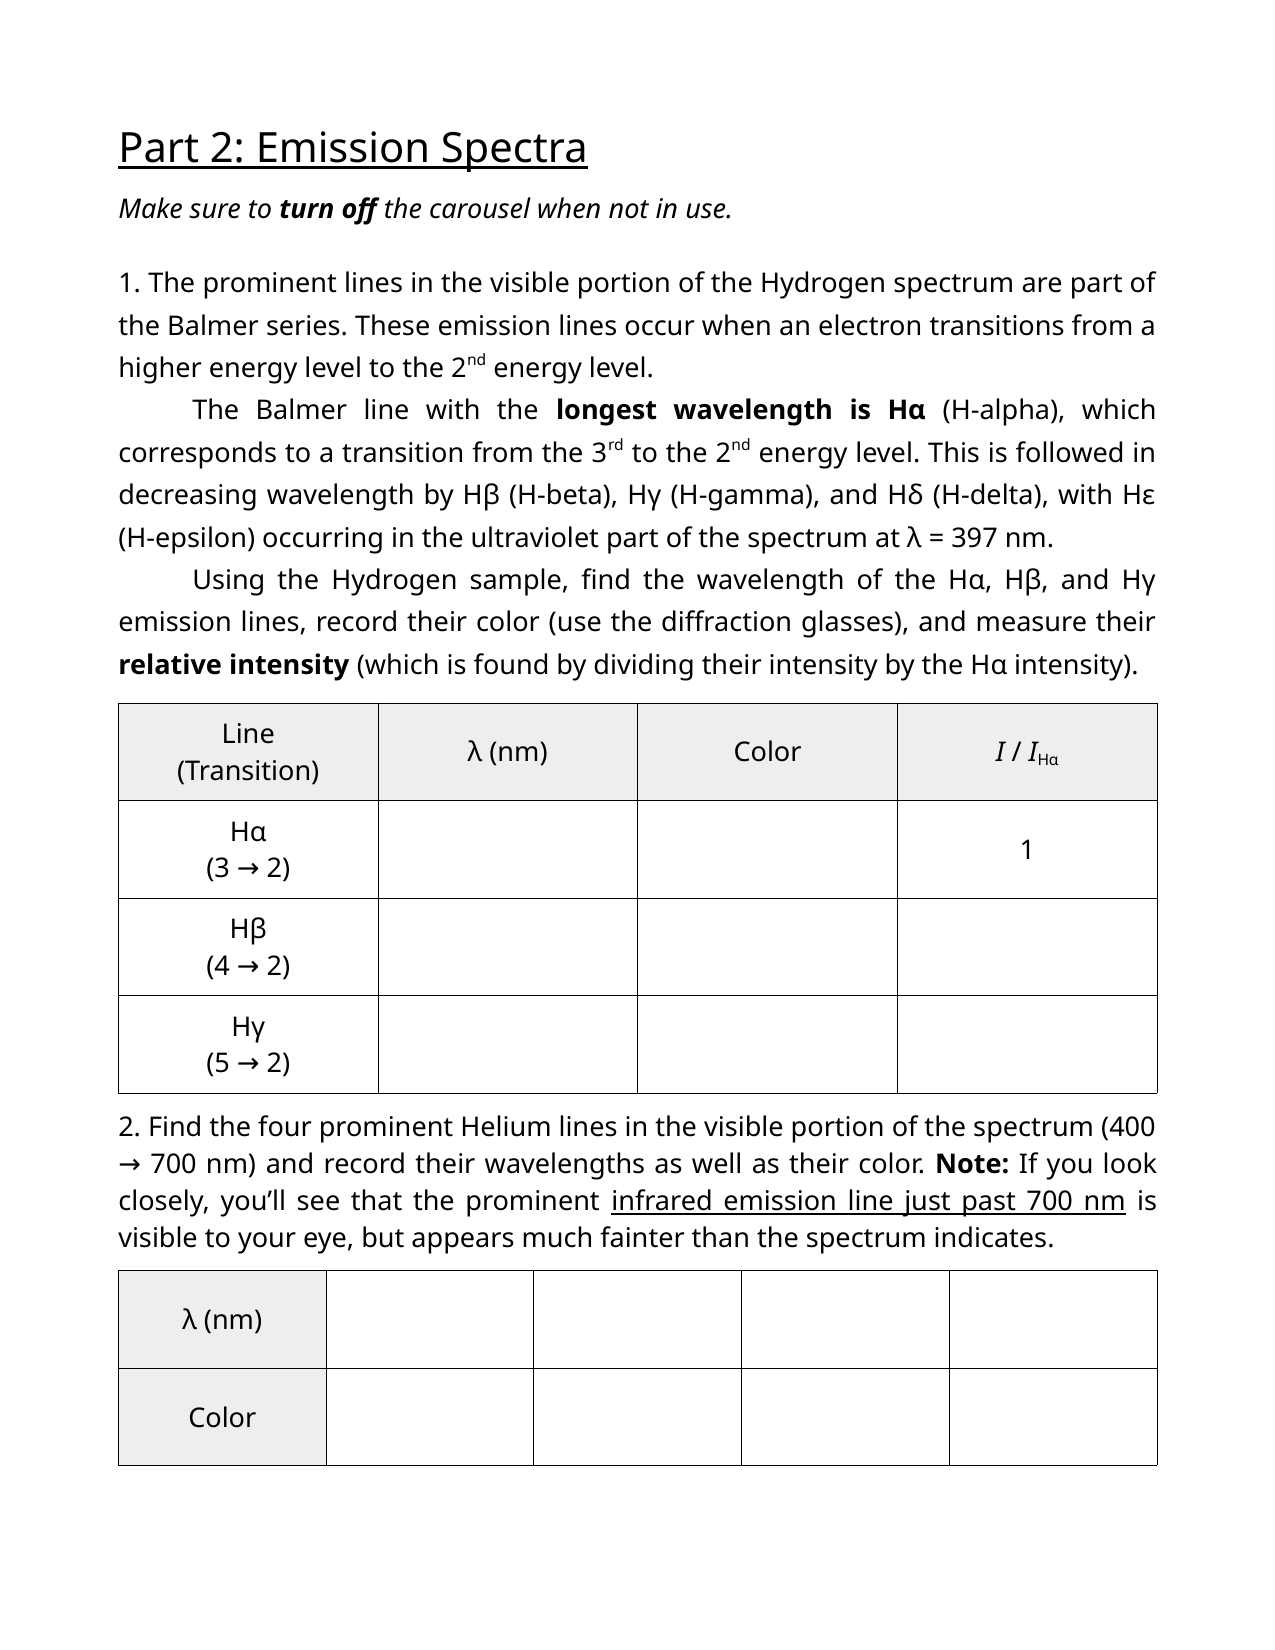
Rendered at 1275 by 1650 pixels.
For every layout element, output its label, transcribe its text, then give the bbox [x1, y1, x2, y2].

table_cell [638, 801, 897, 898]
table_cell [379, 801, 637, 898]
table_cell Hγ (5 → 2) [119, 996, 378, 1093]
text 1. The prominent lines in the visible portion of the Hydrogen spectrum are part of the Balmer series. These emission lines occur when an electron transitions from a higher energy level to the 2nd energy level. [118, 264, 1157, 385]
table_cell [742, 1369, 949, 1465]
table_header [327, 1271, 533, 1368]
table_cell [379, 899, 637, 995]
text Using the Hydrogen sample, find the wavelength of the Hα, Hβ, and Hγ emission lines, record their color (use the diffraction glasses), and measure their relative intensity (which is found by dividing their intensity by the Hα intensity). [118, 560, 1157, 682]
text 2. Find the four prominent Helium lines in the visible portion of the spectrum (400 → 700 nm) and record their wavelengths as well as their color. Note: If you look closely, you’ll see that the prominent infrared emission line just past 700 nm is visible to your eye, but appears much fainter than the spectrum indicates. [118, 1108, 1157, 1255]
table_header Line (Transition) [119, 704, 378, 800]
table_cell [898, 996, 1157, 1093]
table_header λ (nm) [379, 704, 637, 800]
table_cell [638, 899, 897, 995]
text Part 2: Emission Spectra [118, 118, 1157, 175]
table_cell [379, 996, 637, 1093]
table_cell 1 [898, 801, 1157, 898]
table_cell [638, 996, 897, 1093]
table_header [534, 1271, 741, 1368]
table_cell Color [119, 1369, 326, 1465]
table_cell Hβ (4 → 2) [119, 899, 378, 995]
table_cell [898, 899, 1157, 995]
table_cell [950, 1369, 1157, 1465]
text The Balmer line with the longest wavelength is Hα (H-alpha), which corresponds to a transition from the 3rd to the 2nd energy level. This is followed in decreasing wavelength by Hβ (H-beta), Hγ (H-gamma), and Hδ (H-delta), with Hε (H-epsilon) occurring in the ultraviolet part of the spectrum at λ = 397 nm. [118, 391, 1157, 555]
table_cell Hα (3 → 2) [119, 801, 378, 898]
table_header Color [638, 704, 897, 800]
table_header I / IHα [898, 704, 1157, 800]
table_cell [327, 1369, 533, 1465]
table_cell [534, 1369, 741, 1465]
table_header [742, 1271, 949, 1368]
table_header λ (nm) [119, 1271, 326, 1368]
text Make sure to turn off the carousel when not in use. [118, 190, 1157, 227]
table_header [950, 1271, 1157, 1368]
